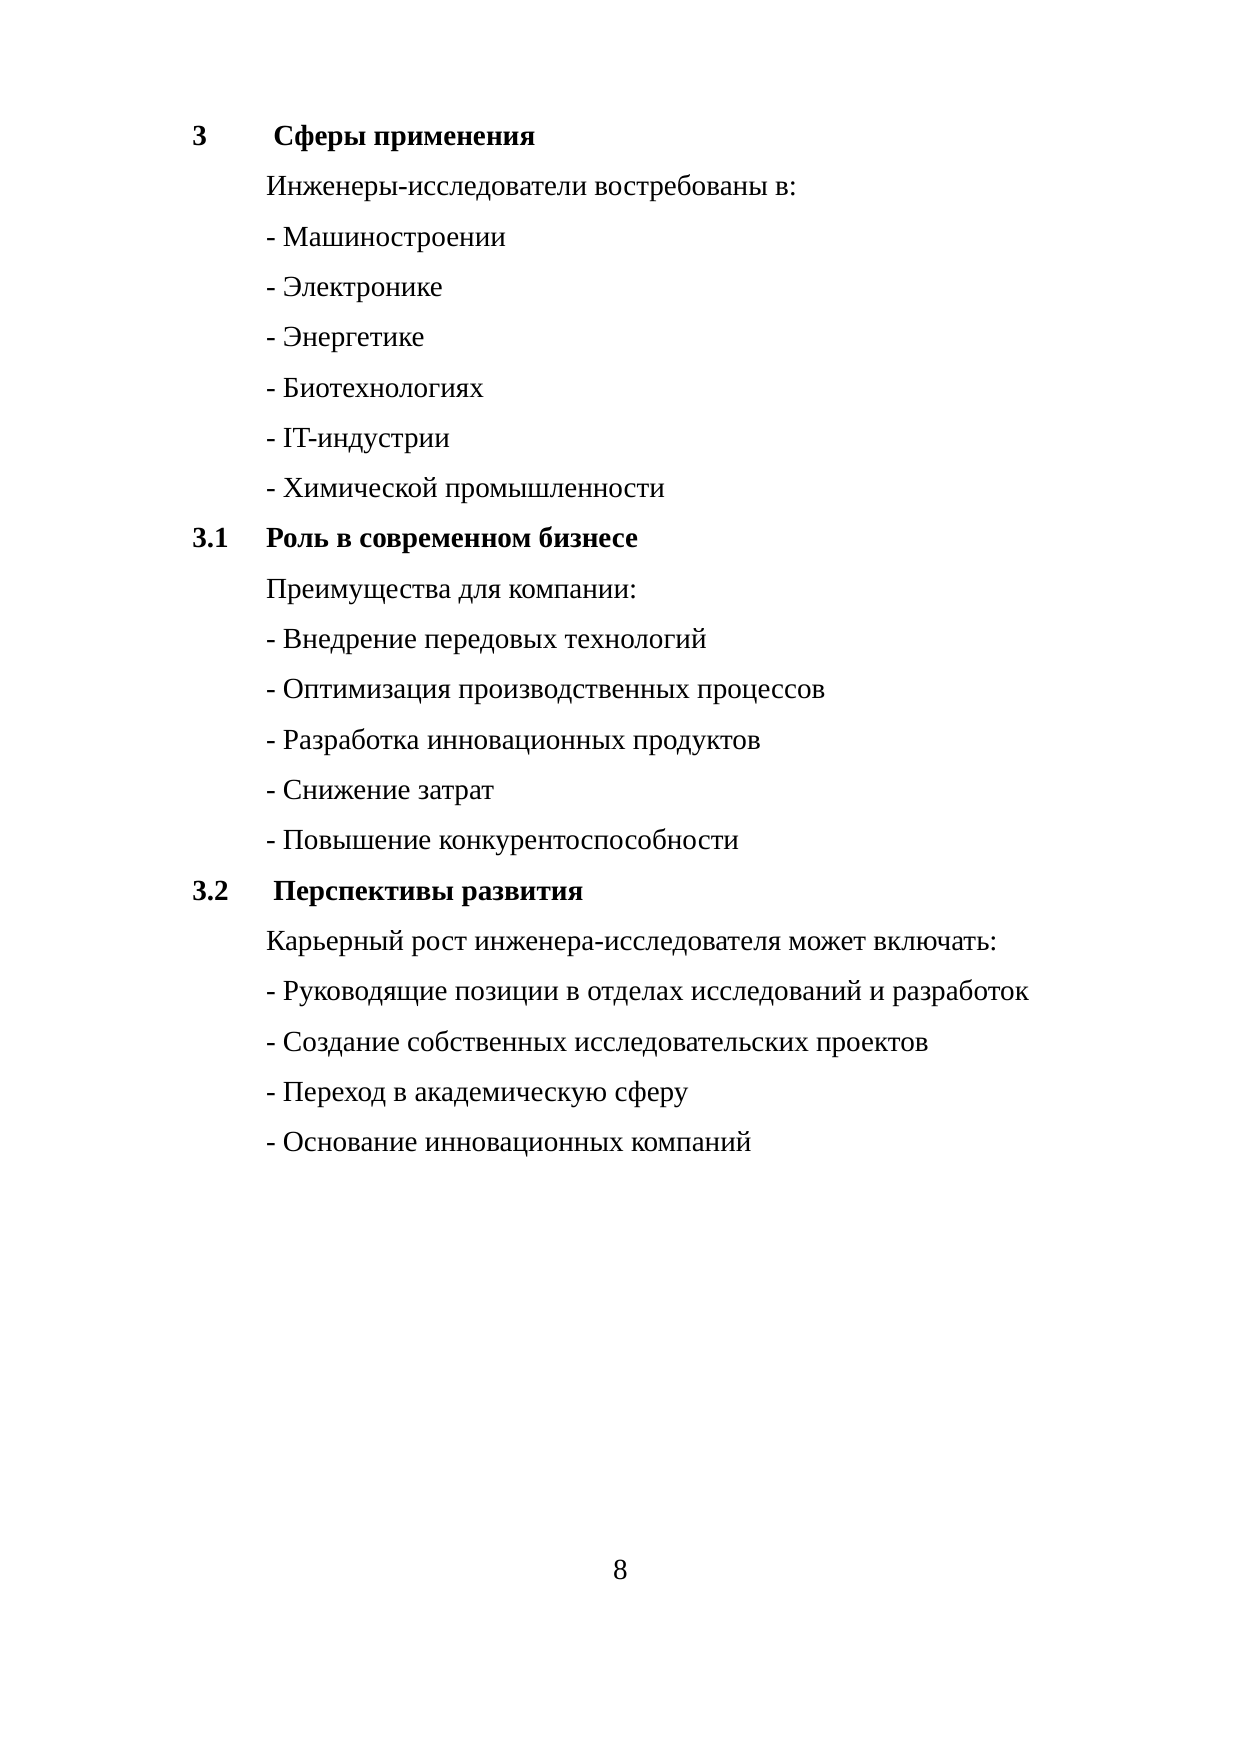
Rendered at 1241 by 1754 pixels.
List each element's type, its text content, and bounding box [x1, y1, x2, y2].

text - Электронике [118, 269, 1122, 303]
subtitle Сферы применения [118, 118, 1122, 152]
text - Создание собственных исследовательских проектов [118, 1024, 1122, 1057]
text - Химической промышленности [118, 470, 1122, 504]
text - IT-индустрии [118, 420, 1122, 453]
text - Внедрение передовых технологий [118, 621, 1122, 655]
text - Оптимизация производственных процессов [118, 672, 1122, 705]
text - Руководящие позиции в отделах исследований и разработок [118, 973, 1122, 1007]
text Инженеры-исследователи востребованы в: [118, 168, 1122, 202]
text - Переход в академическую сферу [118, 1074, 1122, 1108]
text Карьерный рост инженера-исследователя может включать: [118, 923, 1122, 957]
text Преимущества для компании: [118, 571, 1122, 604]
text - Энергетике [118, 319, 1122, 353]
subtitle Роль в современном бизнесе [118, 521, 1122, 554]
text - Повышение конкурентоспособности [118, 822, 1122, 856]
text - Машиностроении [118, 219, 1122, 252]
text - Разработка инновационных продуктов [118, 722, 1122, 755]
text - Основание инновационных компаний [118, 1124, 1122, 1158]
subtitle Перспективы развития [118, 873, 1122, 906]
text - Снижение затрат [118, 772, 1122, 806]
text - Биотехнологиях [118, 370, 1122, 403]
